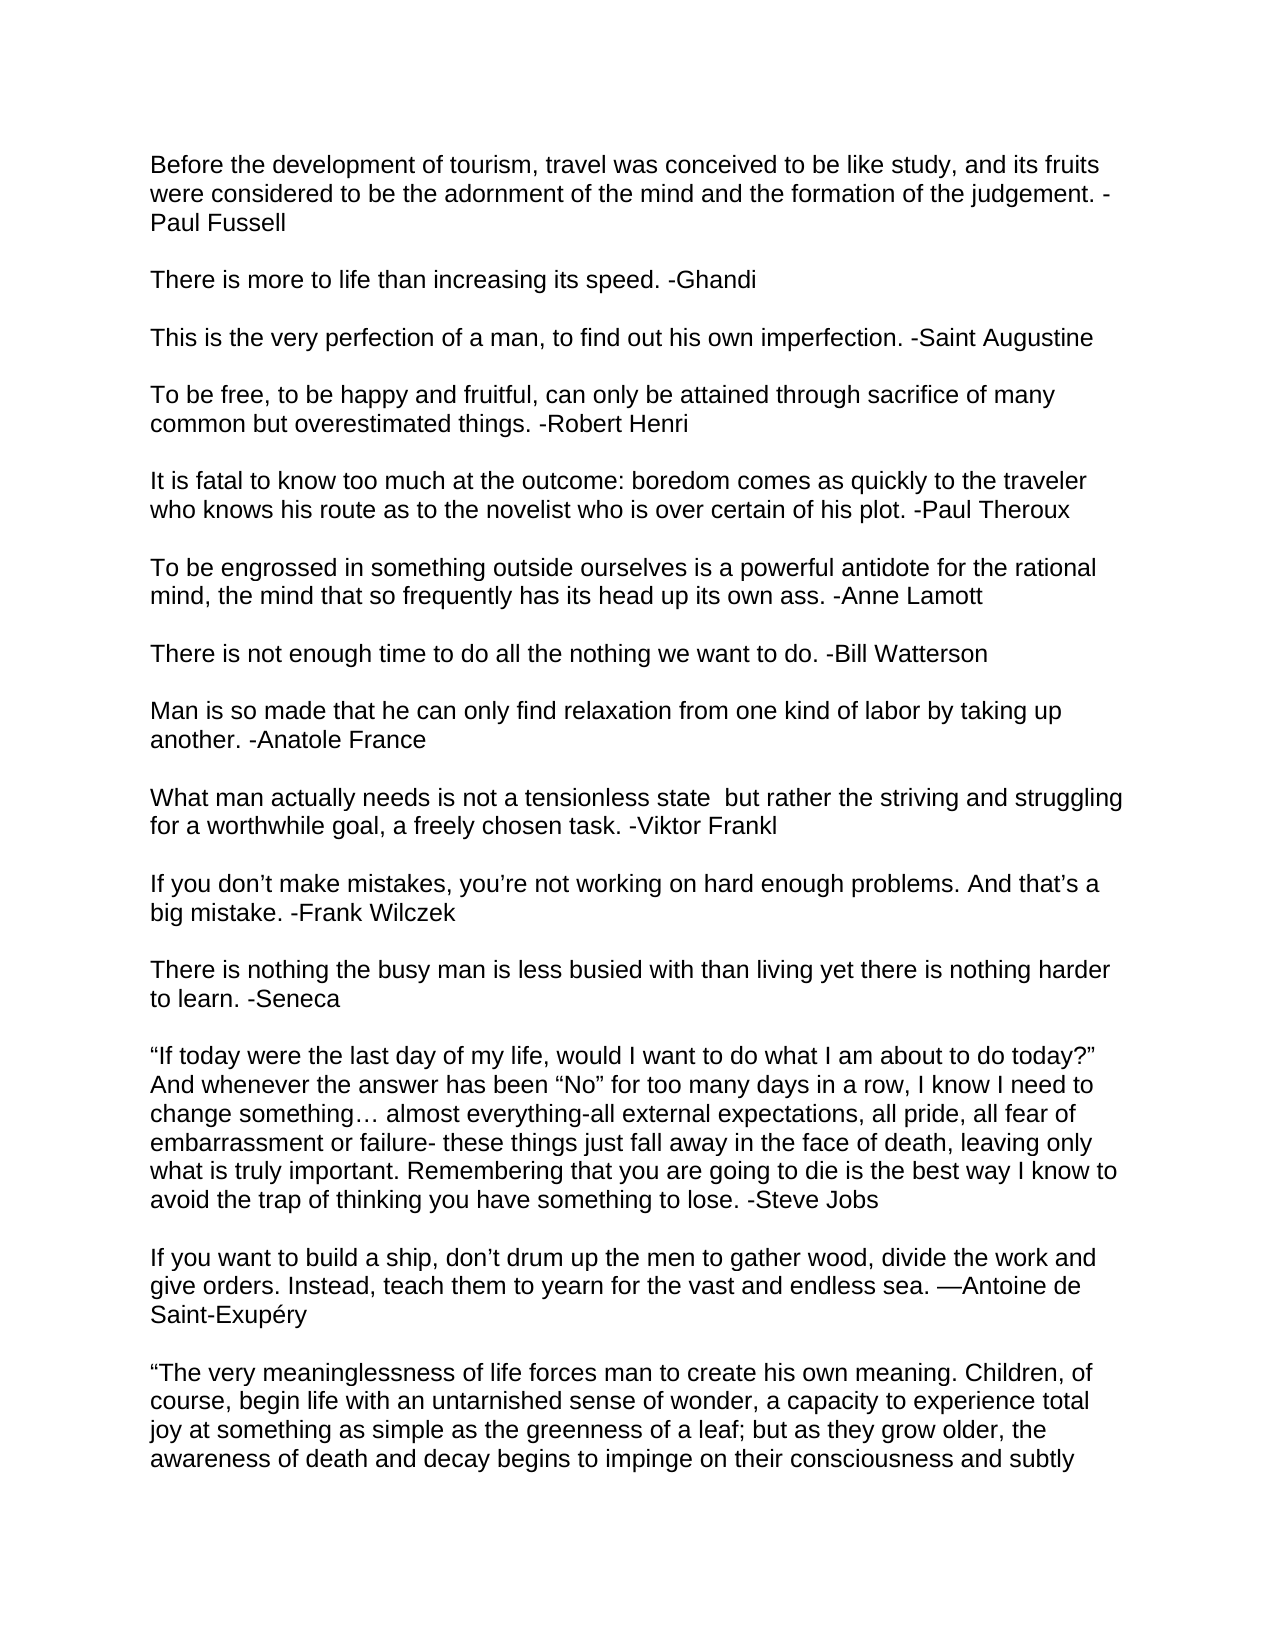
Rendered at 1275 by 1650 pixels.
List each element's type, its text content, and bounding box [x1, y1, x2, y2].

text There is nothing the busy man is less busied with than living yet there is nothing harder to learn. -Seneca [340, 955, 1125, 1012]
text This is the very perfection of a man, to find out his own imperfection. -Saint Augustine [150, 322, 1125, 351]
text Before the development of tourism, travel was conceived to be like study, and its fruits were considered to be the adornment of the mind and the formation of the judgement. -Paul Fussell [150, 150, 1125, 236]
text To be free, to be happy and fruitful, can only be attained through sacrifice of many common but overestimated things. -Robert Henri [689, 380, 1125, 437]
text There is more to life than increasing its speed. -Ghandi [757, 265, 1125, 294]
text If you don’t make mistakes, you’re not working on hard enough problems. And that’s a big mistake. -Frank Wilczek [150, 869, 1125, 926]
text What man actually needs is not a tensionless state but rather the striving and struggling for a worthwhile goal, a freely chosen task. -Viktor Frankl [150, 782, 1125, 840]
text If you want to build a ship, don’t drum up the men to gather wood, divide the work and give orders. Instead, teach them to yearn for the vast and endless sea. —Antoine de Saint-Exupéry [150, 1242, 1125, 1329]
text “The very meaninglessness of life forces man to create his own meaning. Children, of course, begin life with an untarnished sense of wonder, a capacity to experience total joy at something as simple as the greenness of a leaf; but as they grow older, the awareness of death and decay begins to impinge on their consciousness and subtly [150, 1357, 1125, 1472]
text “If today were the last day of my life, would I want to do what I am about to do today?” And whenever the answer has been “No” for too many days in a row, I know I need to change something… almost everything-all external expectations, all pride, all fear of embarrassment or failure- these things just fall away in the face of death, leaving only what is truly important. Remembering that you are going to die is the best way I know to avoid the trap of thinking you have something to lose. -Steve Jobs [150, 1041, 1125, 1214]
text Man is so made that he can only find relaxation from one kind of labor by taking up another. -Anatole France [427, 696, 1125, 754]
text To be engrossed in something outside ourselves is a powerful antidote for the rational mind, the mind that so frequently has its head up its own ass. -Anne Lamott [150, 552, 1125, 610]
text There is not enough time to do all the nothing we want to do. -Bill Watterson [989, 639, 1125, 667]
